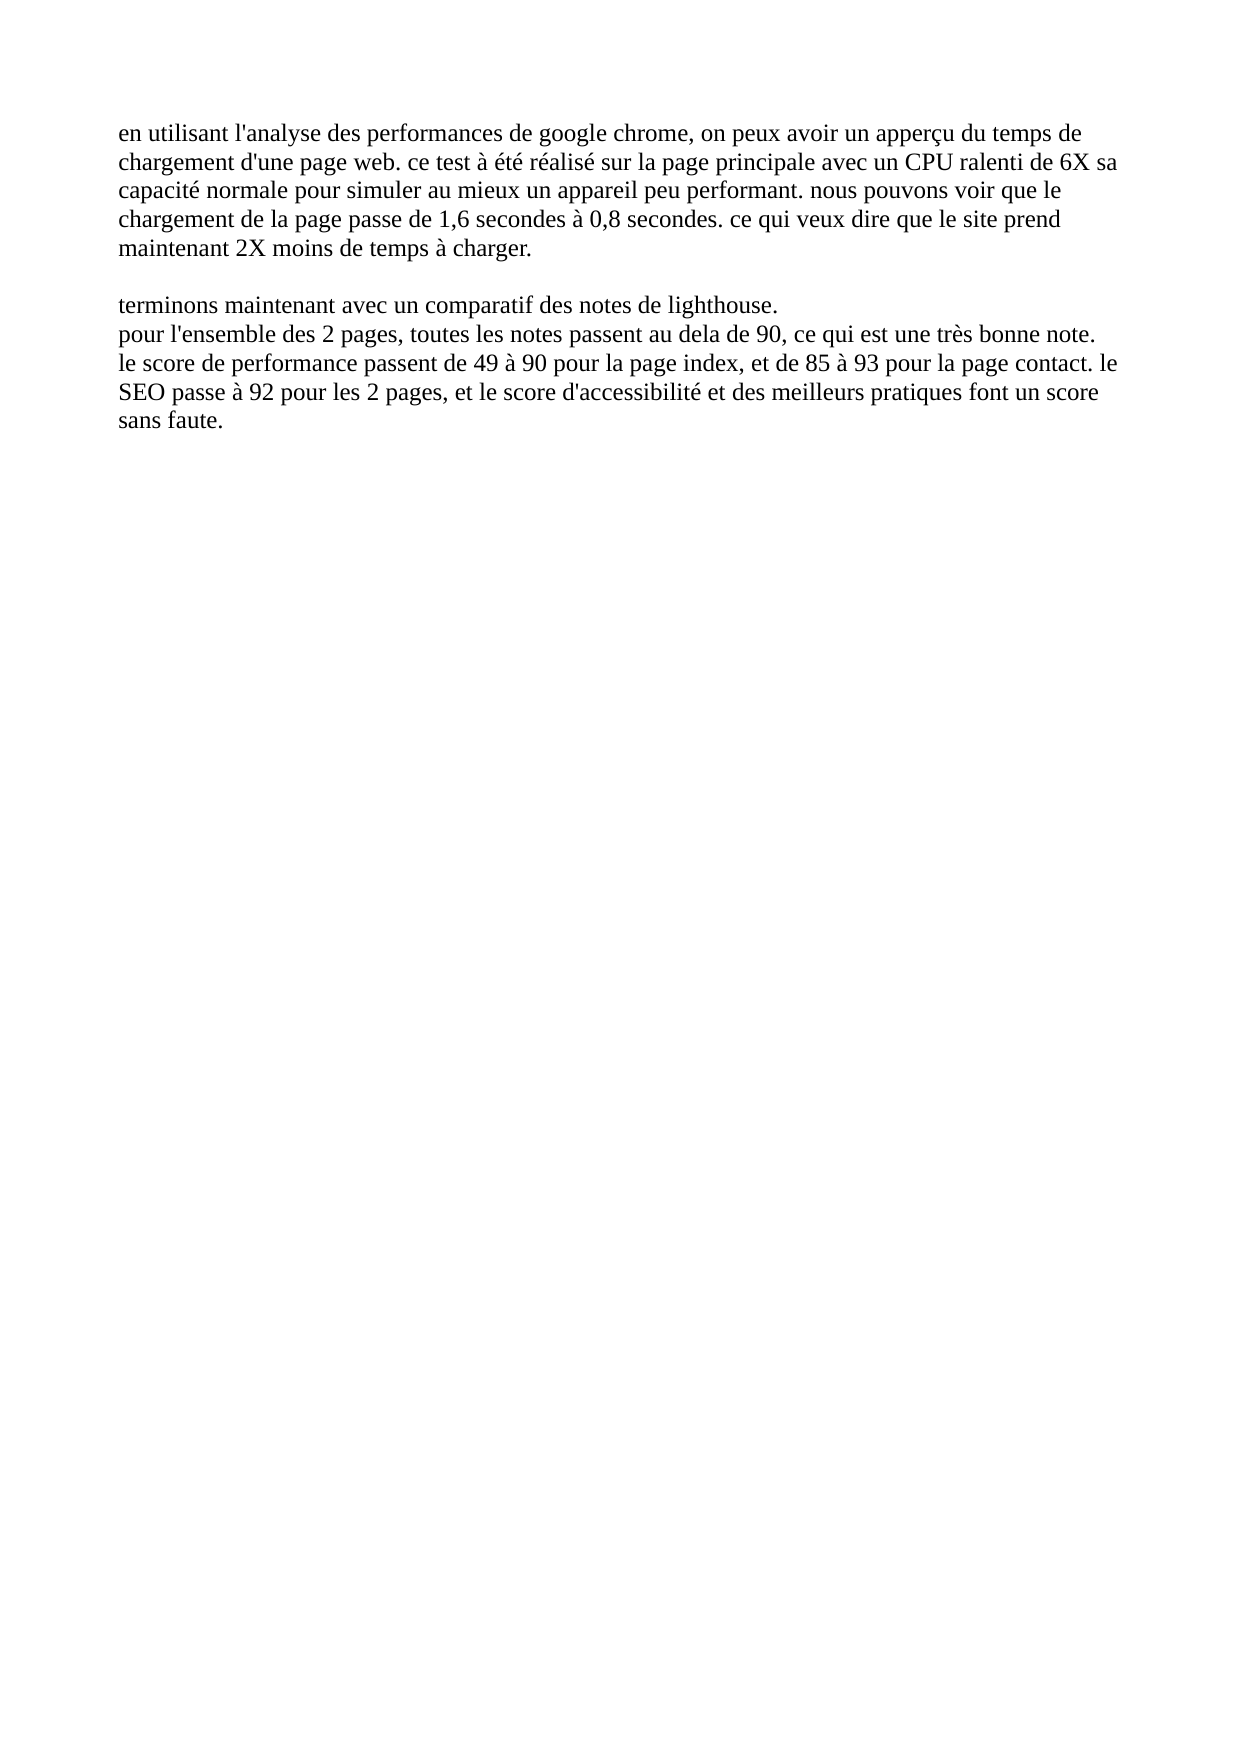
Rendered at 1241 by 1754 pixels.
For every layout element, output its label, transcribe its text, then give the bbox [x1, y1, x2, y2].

text en utilisant l'analyse des performances de google chrome, on peux avoir un apperçu du temps de chargement d'une page web. ce test à été réalisé sur la page principale avec un CPU ralenti de 6X sa capacité normale pour simuler au mieux un appareil peu performant. nous pouvons voir que le chargement de la page passe de 1,6 secondes à 0,8 secondes. ce qui veux dire que le site prend maintenant 2X moins de temps à charger. [118, 118, 1122, 262]
text terminons maintenant avec un comparatif des notes de lighthouse. [118, 291, 1122, 319]
text le score de performance passent de 49 à 90 pour la page index, et de 85 à 93 pour la page contact. le SEO passe à 92 pour les 2 pages, et le score d'accessibilité et des meilleurs pratiques font un score sans faute. [118, 348, 1122, 434]
text pour l'ensemble des 2 pages, toutes les notes passent au dela de 90, ce qui est une très bonne note. [118, 319, 1122, 348]
